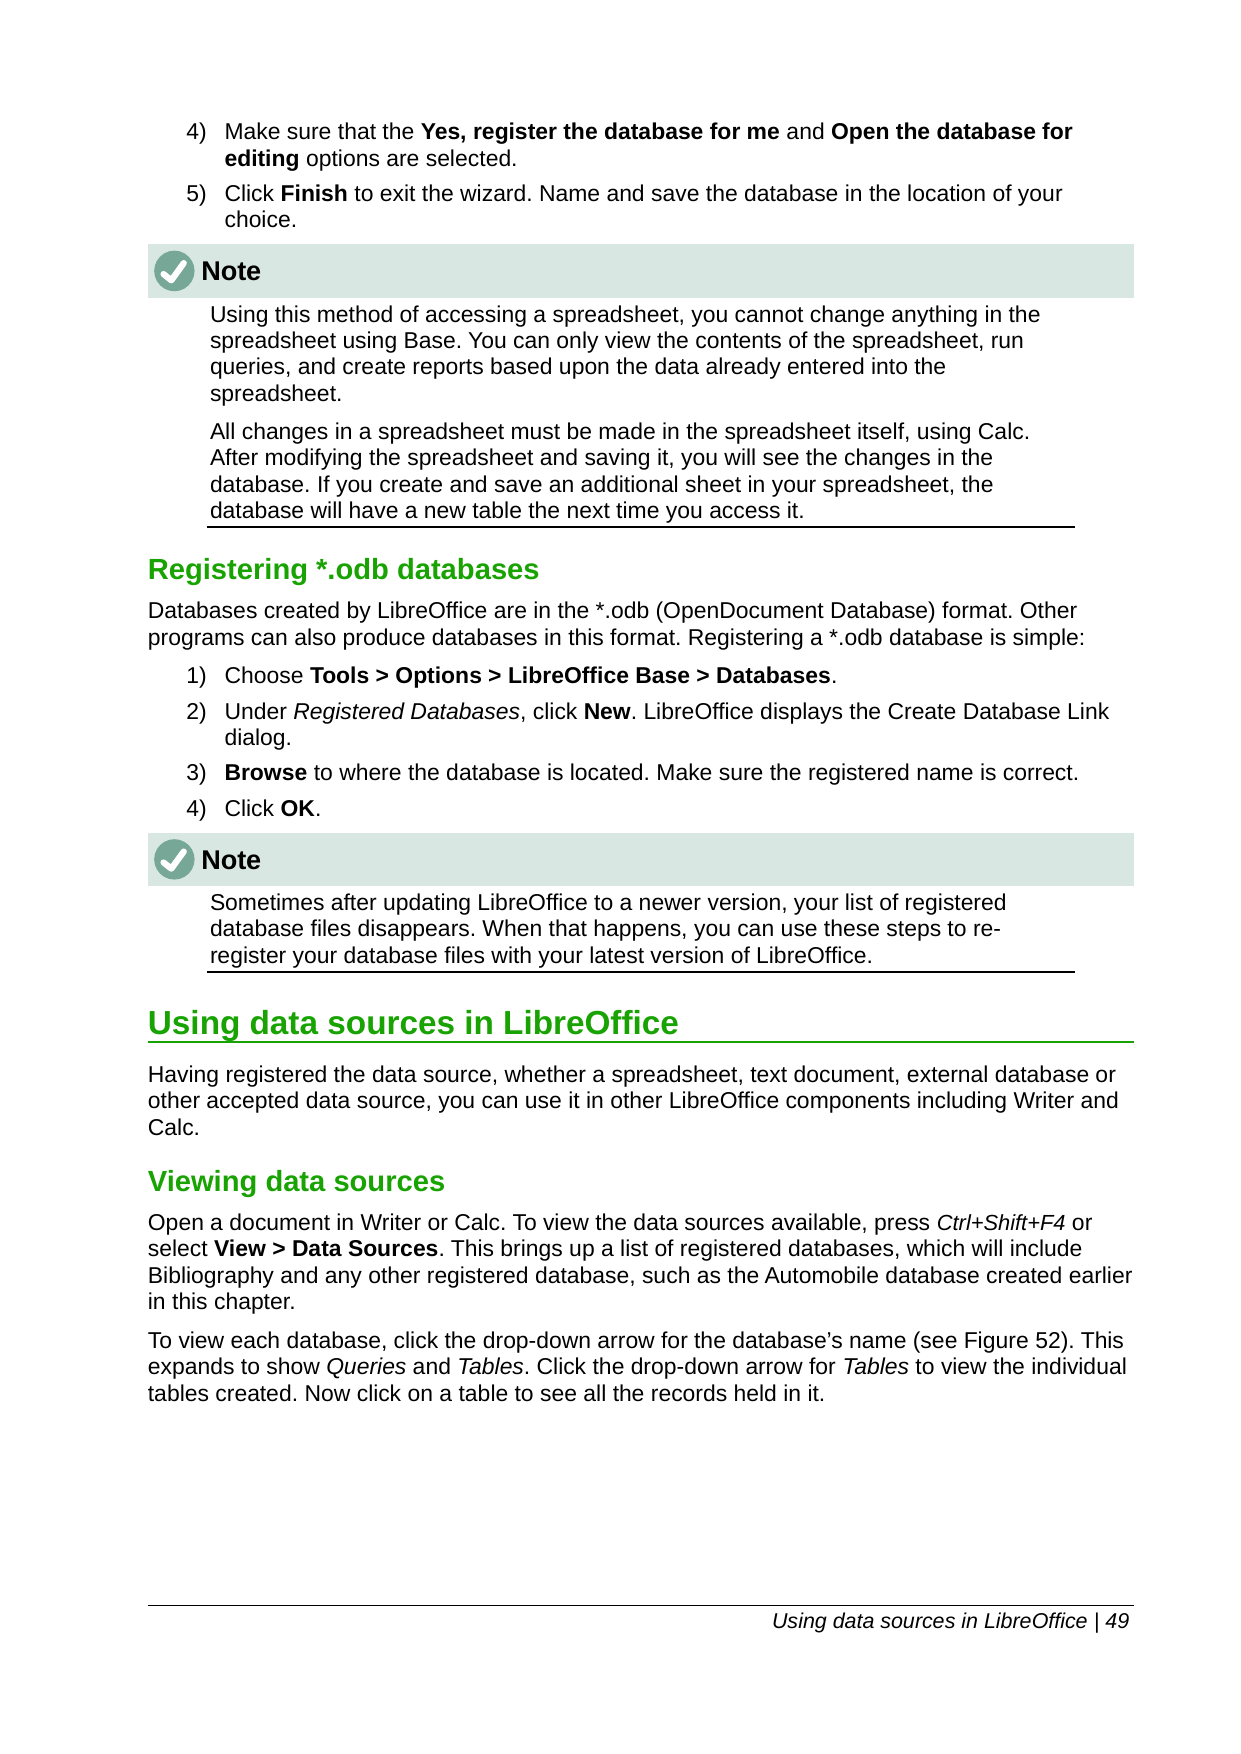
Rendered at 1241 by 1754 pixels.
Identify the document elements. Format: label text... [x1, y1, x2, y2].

text All changes in a spreadsheet must be made in the spreadsheet itself, using Calc. After modifying the spreadsheet and saving it, you will see the changes in the database. If you create and save an additional sheet in your spreadsheet, the database will have a new table the next time you access it. [207, 415, 1075, 526]
list Choose Tools > Options > LibreOffice Base > Databases. [207, 662, 1134, 689]
list Browse to where the database is located. Make sure the registered name is correct. [207, 759, 1134, 786]
text Sometimes after updating LibreOffice to a newer version, your list of registered database files disappears. When that happens, you can use these steps to re-register your database files with your latest version of LibreOffice. [207, 886, 1075, 971]
list Click Finish to exit the wizard. Name and save the database in the location of your choice. [207, 180, 1134, 232]
text Open a document in Writer or Calc. To view the data sources available, press Ctrl+Shift+F4 or select View > Data Sources. This brings up a list of registered databases, which will include Bibliography and any other registered database, such as the Automobile database created earlier in this chapter. [148, 1209, 1134, 1314]
subtitle Note [148, 833, 1134, 886]
list Under Registered Databases, click New. LibreOffice displays the Create Database Link dialog. [207, 698, 1134, 750]
list Click OK. [207, 794, 1134, 821]
text To view each database, click the drop-down arrow for the database’s name (see Figure 52). This expands to show Queries and Tables. Click the drop-down arrow for Tables to view the individual tables created. Now click on a table to see all the records held in it. [148, 1327, 1134, 1406]
list Make sure that the Yes, register the database for me and Open the database for editing options are selected. [207, 118, 1134, 171]
text Using this method of accessing a spreadsheet, you cannot change anything in the spreadsheet using Base. You can only view the contents of the spreadsheet, run queries, and create reports based upon the data already entered into the spreadsheet. [207, 298, 1075, 406]
subtitle Note [148, 244, 1134, 298]
subtitle Viewing data sources [148, 1164, 1134, 1197]
subtitle Using data sources in LibreOffice [148, 1003, 1134, 1041]
text Databases created by LibreOffice are in the *.odb (OpenDocument Database) format. Other programs can also produce databases in this format. Registering a *.odb database is simple: [148, 597, 1134, 650]
subtitle Registering *.odb databases [148, 552, 1134, 586]
text Having registered the data source, whether a spreadsheet, text document, external database or other accepted data source, you can use it in other LibreOffice components including Writer and Calc. [148, 1061, 1134, 1140]
